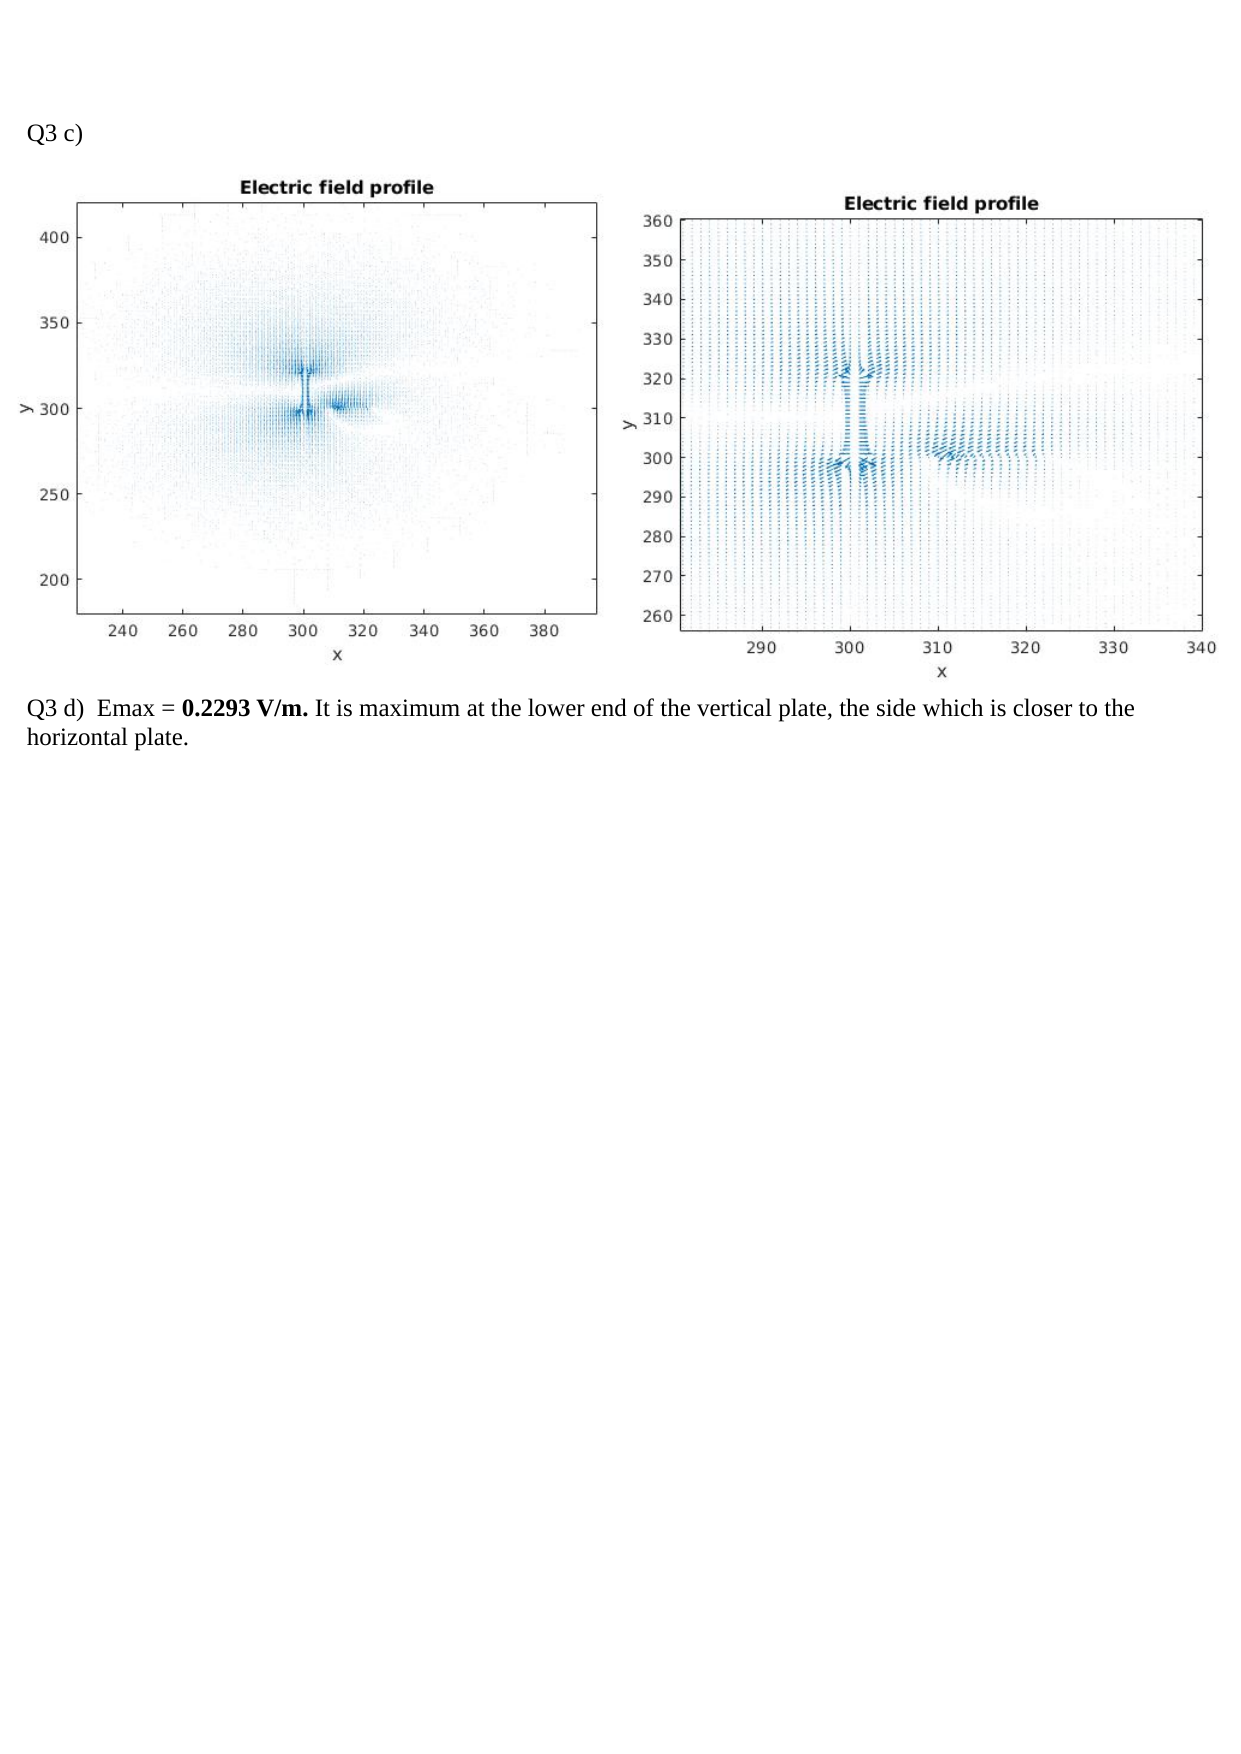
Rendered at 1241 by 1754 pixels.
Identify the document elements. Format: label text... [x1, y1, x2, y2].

text Q3 c) [27, 118, 1214, 147]
text Q3 d) Emax = 0.2293 V/m. It is maximum at the lower end of the vertical plate, the side which is closer to the horizontal plate. [27, 693, 1214, 751]
picture [12, 165, 612, 670]
picture [618, 181, 1219, 687]
